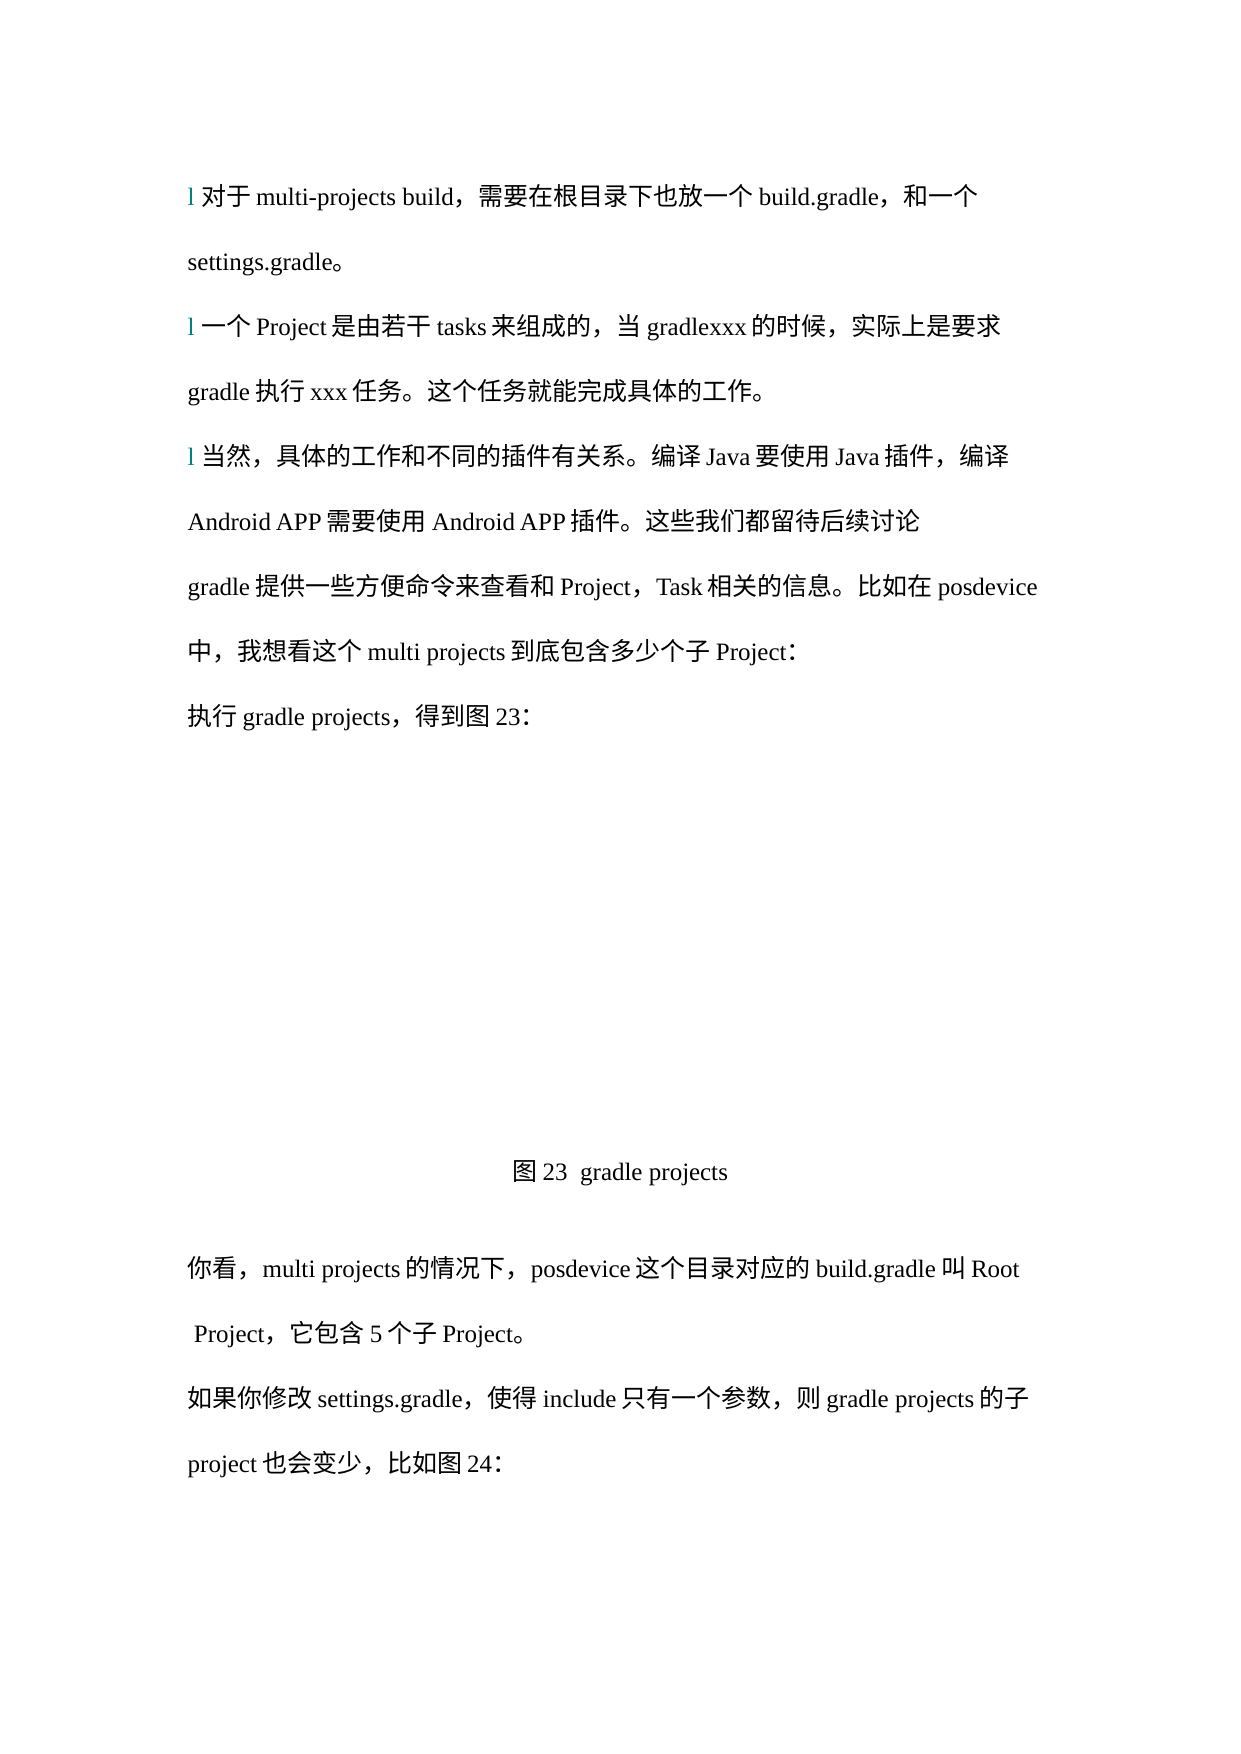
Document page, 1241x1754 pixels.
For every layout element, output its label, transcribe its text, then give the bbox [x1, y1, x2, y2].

text gradle提供一些方便命令来查看和Project，Task相关的信息。比如在posdevice中，我想看这个multi projects到底包含多少个子Project： [187, 552, 1053, 682]
text Project，它包含5个子Project。 [187, 1299, 1053, 1364]
text l 一个Project是由若干tasks来组成的，当gradlexxx的时候，实际上是要求gradle执行xxx任务。这个任务就能完成具体的工作。 [187, 292, 1053, 422]
text 如果你修改settings.gradle，使得include只有一个参数，则gradle projects的子project也会变少，比如图24： [187, 1364, 1053, 1494]
text 执行gradle projects，得到图23： [187, 682, 1053, 747]
text l 当然，具体的工作和不同的插件有关系。编译Java要使用Java插件，编译Android APP需要使用Android APP插件。这些我们都留待后续讨论 [187, 422, 1053, 552]
table_header 图23 gradle projects [188, 747, 1053, 1202]
text l 对于multi-projects build，需要在根目录下也放一个build.gradle，和一个settings.gradle。 [187, 162, 1053, 292]
text 你看，multi projects的情况下，posdevice这个目录对应的build.gradle叫Root [187, 1234, 1053, 1299]
